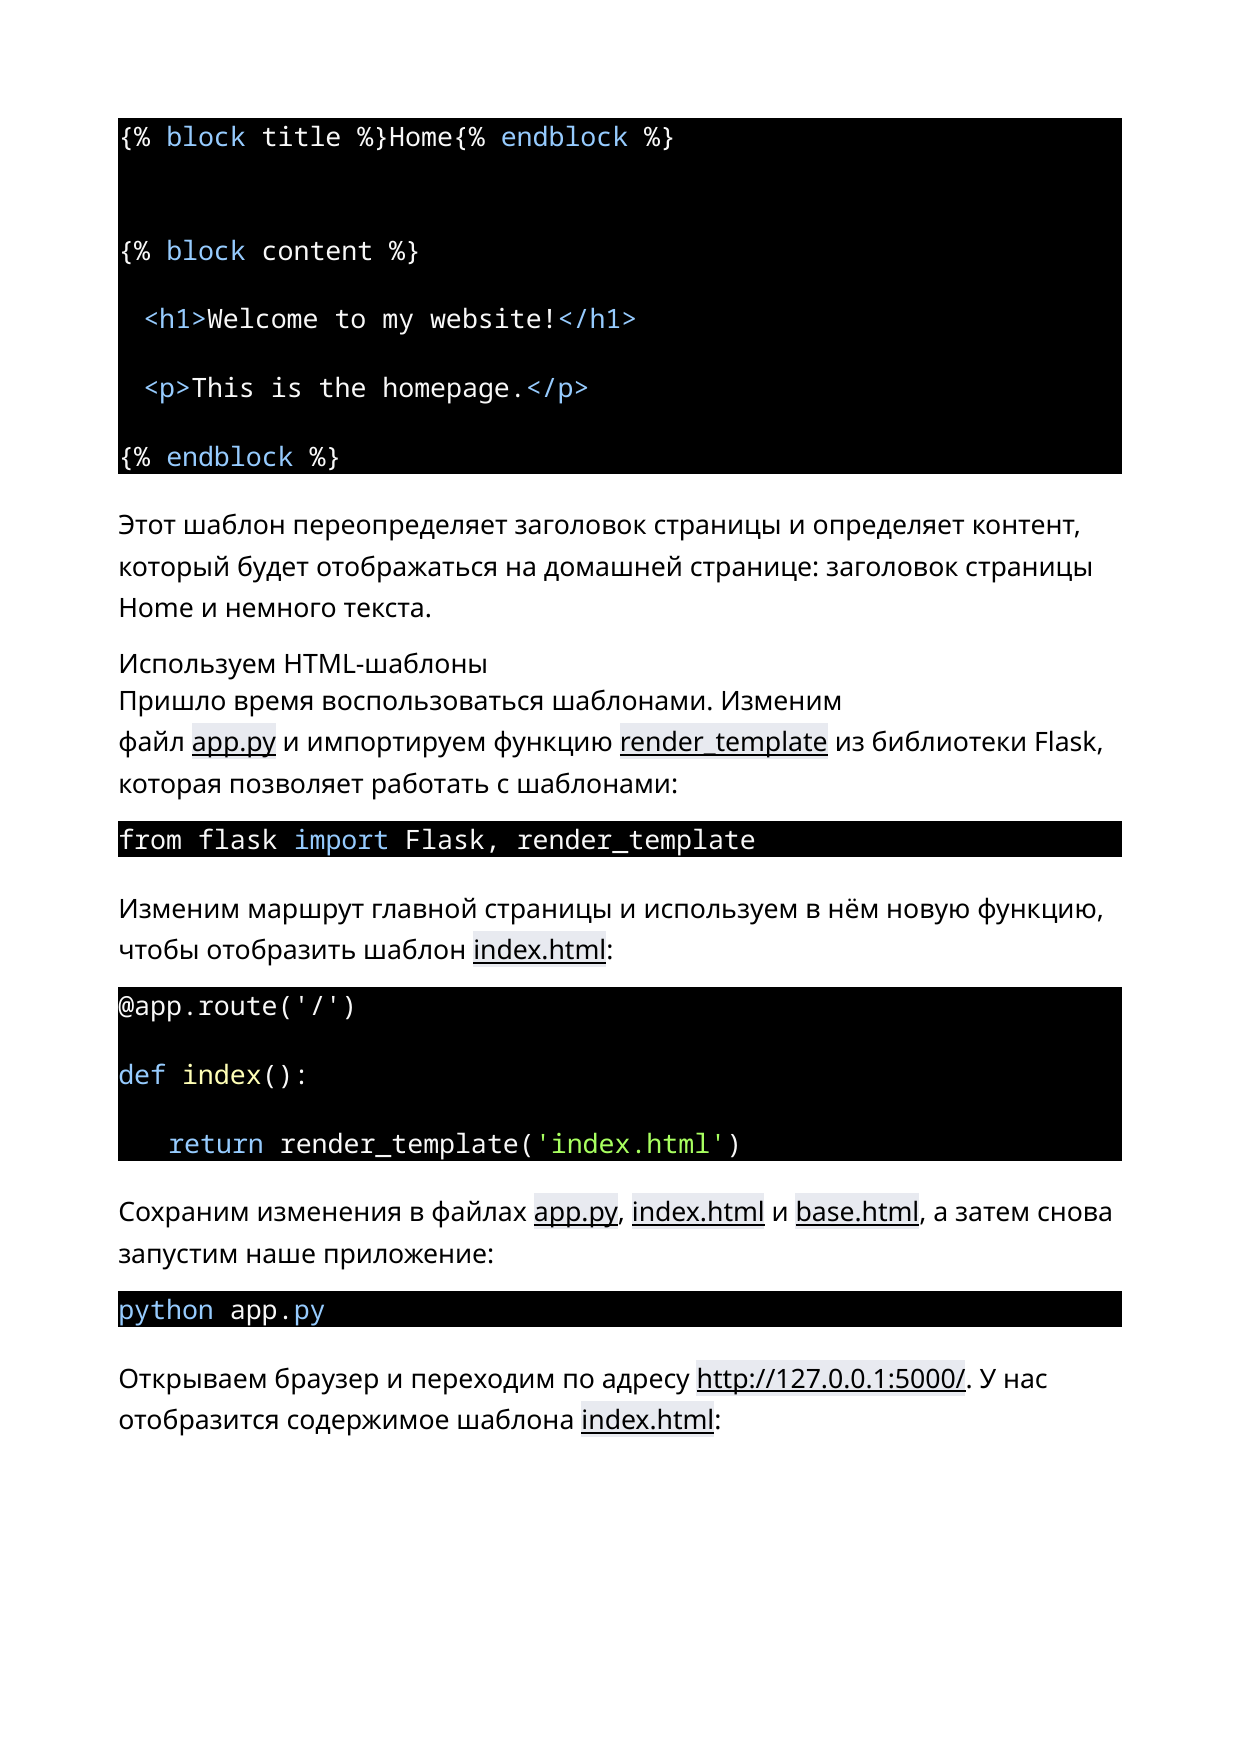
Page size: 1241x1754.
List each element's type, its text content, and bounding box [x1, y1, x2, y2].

text {% endblock %} [118, 438, 1122, 474]
text python app.py [118, 1291, 1122, 1327]
text {% block title %}Home{% endblock %} [118, 118, 1122, 154]
text {% block content %} [118, 232, 1122, 268]
text <h1>Welcome to my website!</h1> [118, 300, 1122, 336]
text <p>This is the homepage.</p> [118, 369, 1122, 405]
text Открываем браузер и переходим по адресу http://127.0.0.1:5000/. У нас отобразится содержимое шаблона index.html: [118, 1359, 1122, 1437]
text from flask import Flask, render_template [118, 821, 1122, 857]
text Этот шаблон переопределяет заголовок страницы и определяет контент, который будет отображаться на домашней странице: заголовок страницы Home и немного текста. [118, 506, 1122, 626]
text return render_template('index.html') [118, 1124, 1122, 1161]
text Пришло время воспользоваться шаблонами. Изменим файл app.py и импортируем функцию render_template из библиотеки Flask, которая позволяет работать с шаблонами: [118, 682, 1122, 801]
text @app.route('/') [118, 987, 1122, 1023]
text Сохраним изменения в файлах app.py, index.html и base.html, а затем снова запустим наше приложение: [118, 1193, 1122, 1271]
text def index(): [118, 1056, 1122, 1092]
subtitle Используем HTML-шаблоны [118, 646, 1122, 682]
text Изменим маршрут главной страницы и используем в нём новую функцию, чтобы отобразить шаблон index.html: [118, 889, 1122, 967]
